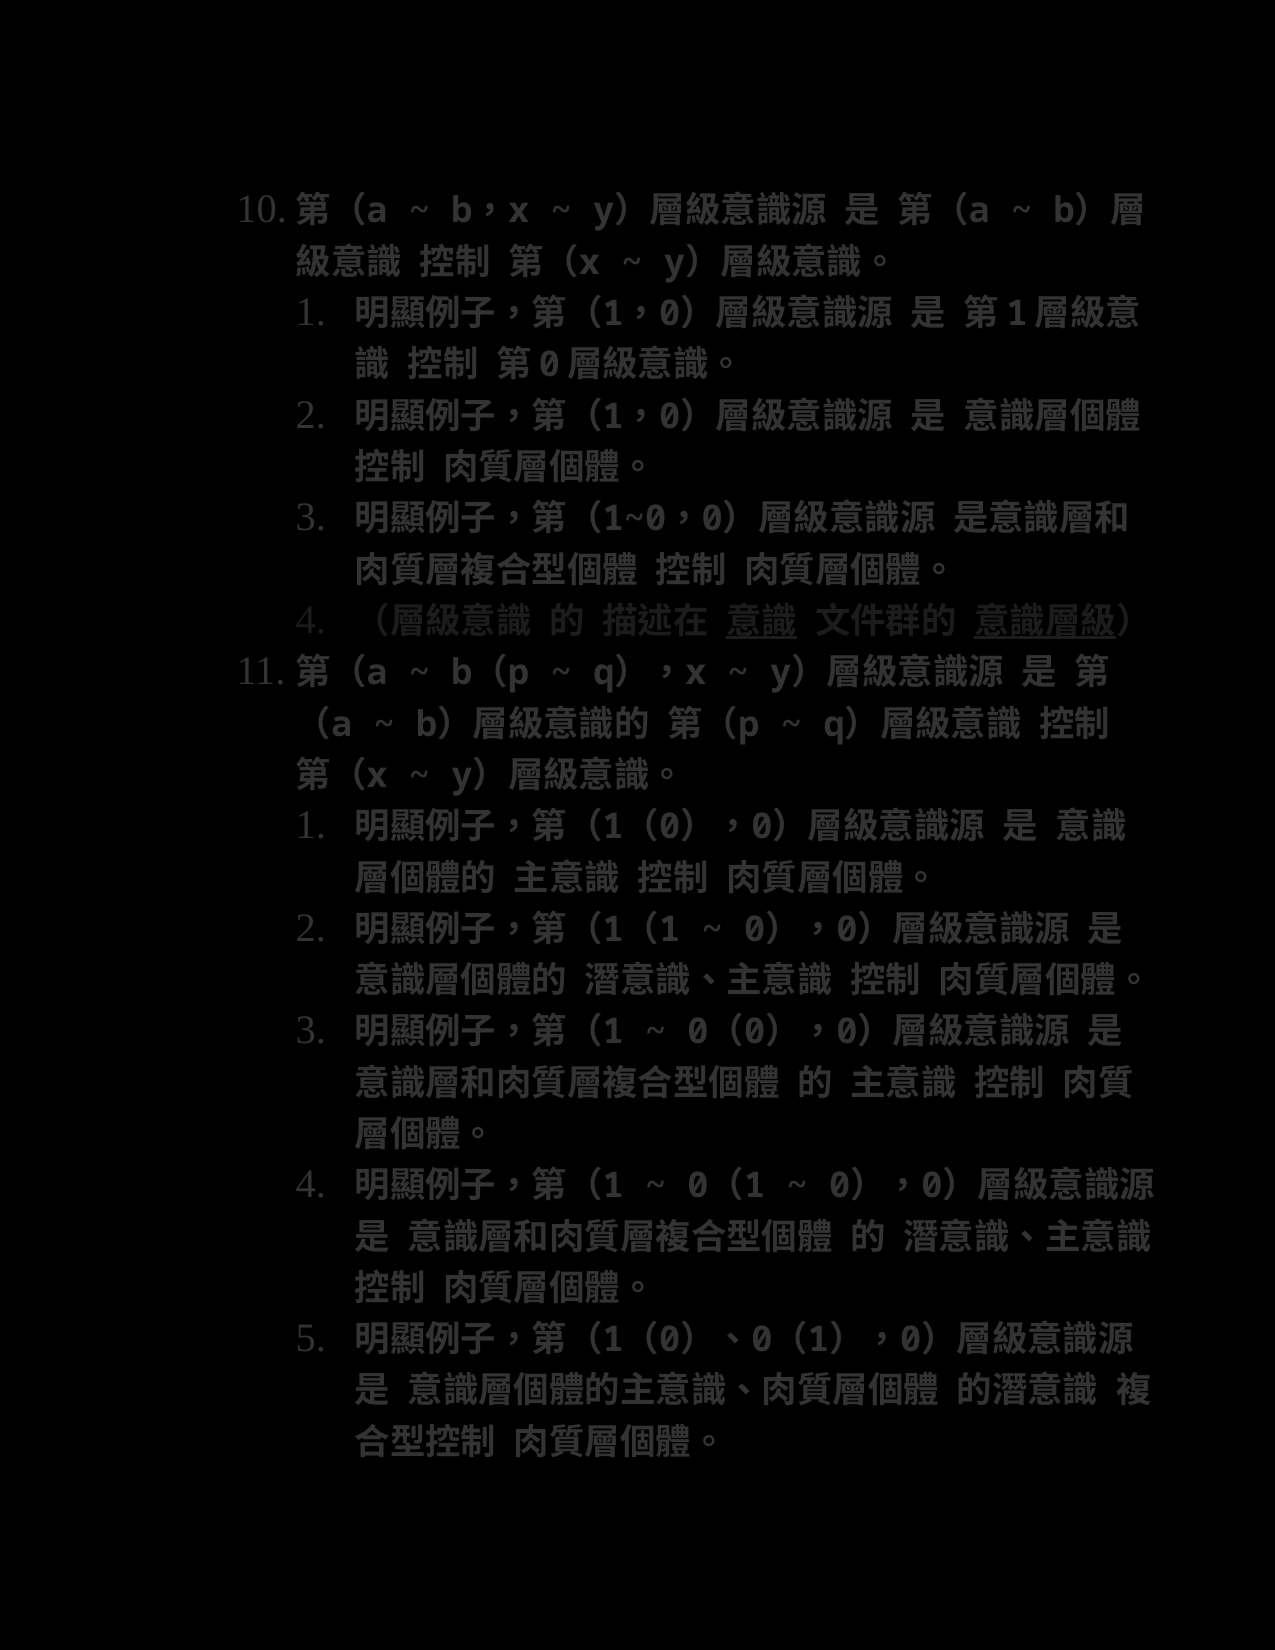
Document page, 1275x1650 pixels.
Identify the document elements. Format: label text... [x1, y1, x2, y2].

list 明顯例子，第（1，0）層級意識源 是 意識層個體 控制 肉質層個體。 [295, 387, 1157, 490]
list 明顯例子，第（1 ~ 0（0），0）層級意識源 是 意識層和肉質層複合型個體 的 主意識 控制 肉質層個體。 [295, 1003, 1157, 1157]
list 明顯例子，第（1（0），0）層級意識源 是 意識層個體的 主意識 控制 肉質層個體。 [295, 798, 1157, 900]
list 第（a ~ b（p ~ q），x ~ y）層級意識源 是 第（a ~ b）層級意識的 第（p ~ q）層級意識 控制 第（x ~ y）層級意識。 [236, 643, 1157, 798]
list （層級意識 的 描述在 意識 文件群的 意識層級） [295, 592, 1157, 643]
list 第（a ~ b，x ~ y）層級意識源 是 第（a ~ b）層級意識 控制 第（x ~ y）層級意識。 [236, 182, 1157, 284]
list 明顯例子，第（1 ~ 0（1 ~ 0），0）層級意識源 是 意識層和肉質層複合型個體 的 潛意識、主意識 控制 肉質層個體。 [295, 1157, 1157, 1311]
list 明顯例子，第（1，0）層級意識源 是 第1層級意識 控制 第0層級意識。 [295, 284, 1157, 387]
list 明顯例子，第（1（1 ~ 0），0）層級意識源 是 意識層個體的 潛意識、主意識 控制 肉質層個體。 [295, 900, 1157, 1003]
list 明顯例子，第（1~0，0）層級意識源 是意識層和肉質層複合型個體 控制 肉質層個體。 [295, 490, 1157, 592]
list 明顯例子，第（1（0）、0（1），0）層級意識源 是 意識層個體的主意識、肉質層個體 的潛意識 複合型控制 肉質層個體。 [295, 1311, 1157, 1464]
